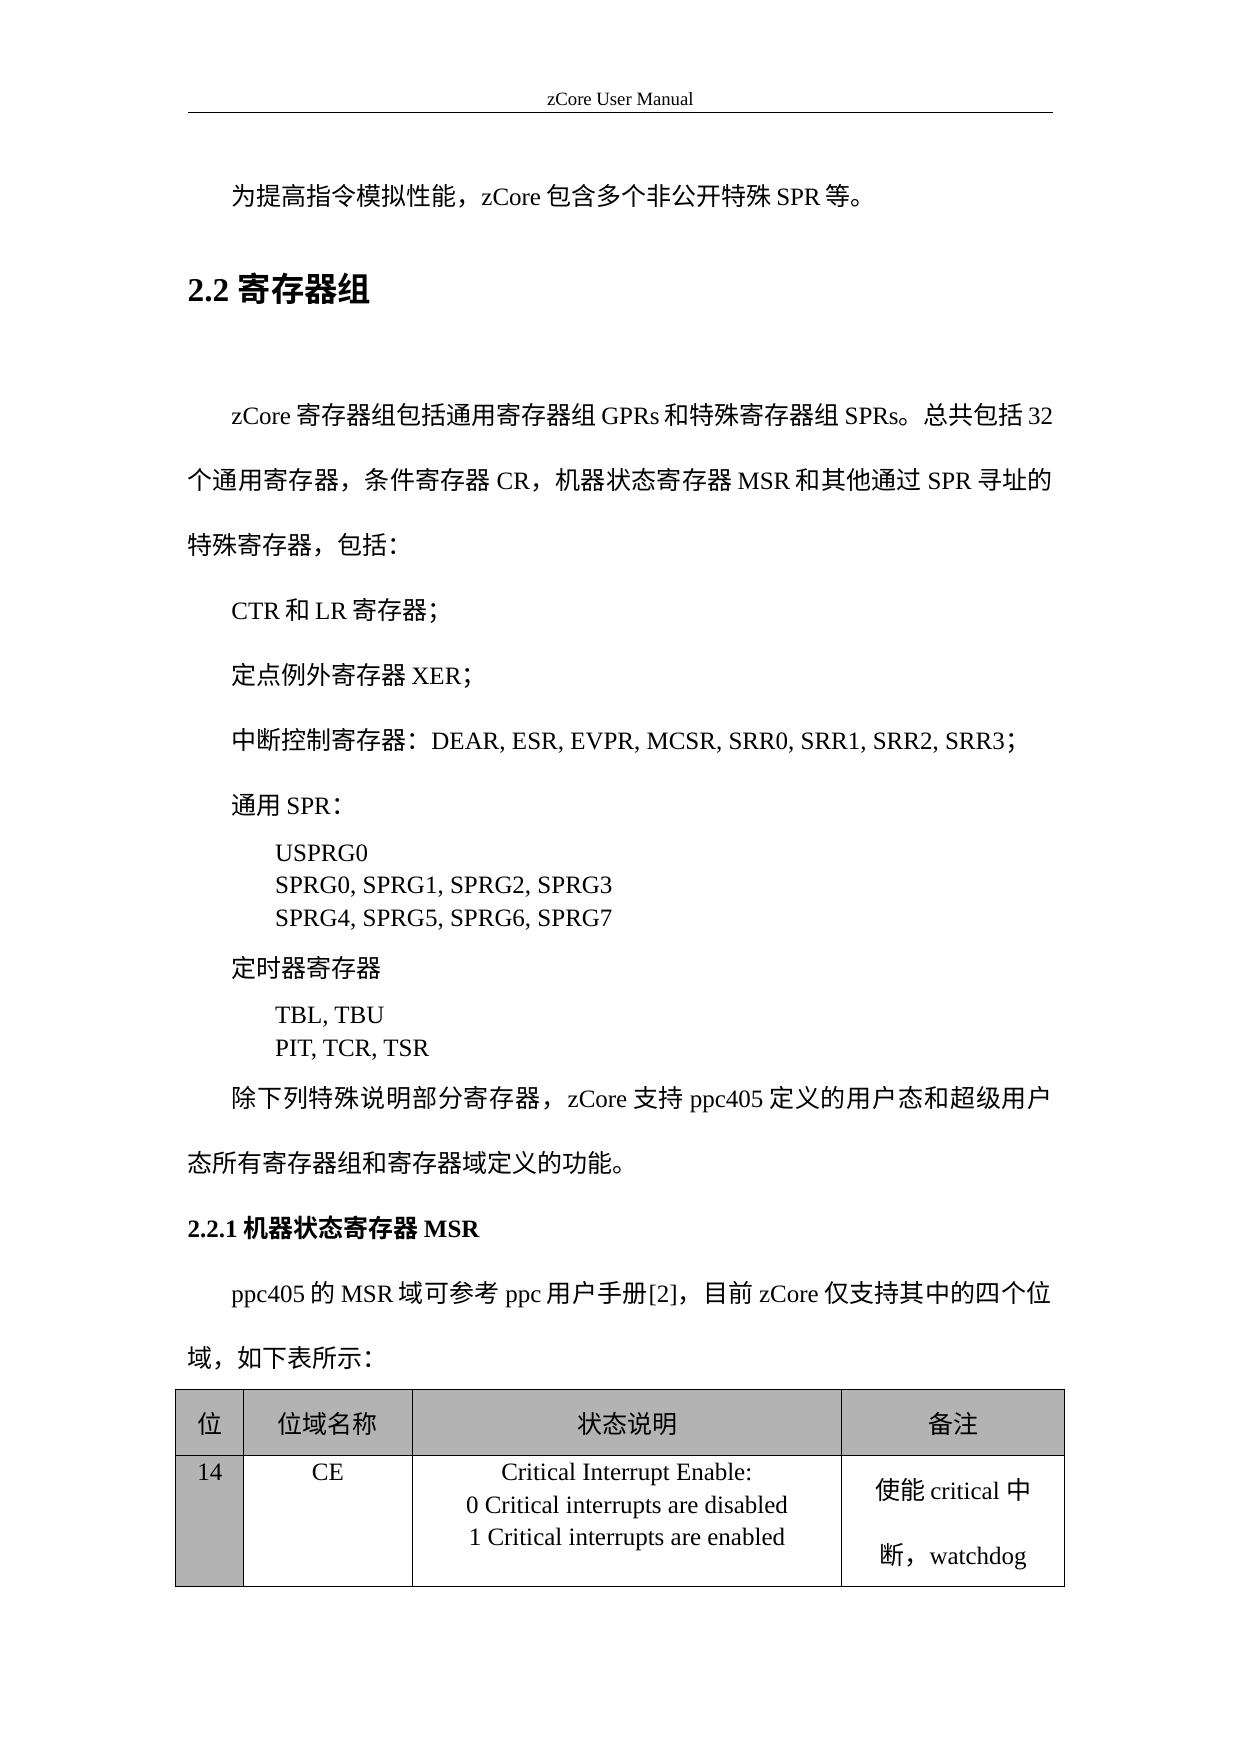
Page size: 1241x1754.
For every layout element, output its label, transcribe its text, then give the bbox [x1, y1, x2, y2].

text PIT, TCR, TSR [231, 1031, 1053, 1064]
table_header 备注 [842, 1390, 1064, 1455]
text 定点例外寄存器XER； [187, 641, 1053, 706]
text 除下列特殊说明部分寄存器，zCore支持ppc405定义的用户态和超级用户态所有寄存器组和寄存器域定义的功能。 [187, 1064, 1053, 1194]
subtitle 2.2.1 机器状态寄存器MSR [187, 1194, 1053, 1259]
table_cell Critical Interrupt Enable: 0 Critical interrupts are disabled 1 Critical interrupts are enabled [413, 1456, 841, 1586]
subtitle 2.2 寄存器组 [187, 254, 1053, 319]
table_cell CE [244, 1456, 412, 1586]
text SPRG0, SPRG1, SPRG2, SPRG3 [231, 869, 1053, 901]
table_cell 14 [176, 1456, 243, 1586]
table_header 位域名称 [244, 1390, 412, 1455]
table_header 状态说明 [413, 1390, 841, 1455]
text USPRG0 [231, 836, 1053, 869]
text 通用SPR： [187, 771, 1053, 836]
text 中断控制寄存器：DEAR, ESR, EVPR, MCSR, SRR0, SRR1, SRR2, SRR3； [187, 706, 1053, 771]
text SPRG4, SPRG5, SPRG6, SPRG7 [231, 901, 1053, 934]
text CTR和LR寄存器； [187, 576, 1053, 641]
text 为提高指令模拟性能，zCore包含多个非公开特殊SPR等。 [187, 162, 1053, 227]
text 定时器寄存器 [187, 934, 1053, 999]
table_cell 使能critical 中断，watchdog [842, 1456, 1064, 1586]
text TBL, TBU [231, 999, 1053, 1031]
text ppc405的MSR域可参考ppc用户手册[2]，目前zCore仅支持其中的四个位域，如下表所示： [187, 1259, 1053, 1389]
table_header 位 [176, 1390, 243, 1455]
text zCore寄存器组包括通用寄存器组GPRs和特殊寄存器组SPRs。总共包括32个通用寄存器，条件寄存器CR，机器状态寄存器MSR和其他通过SPR寻址的特殊寄存器，包括： [187, 381, 1053, 576]
